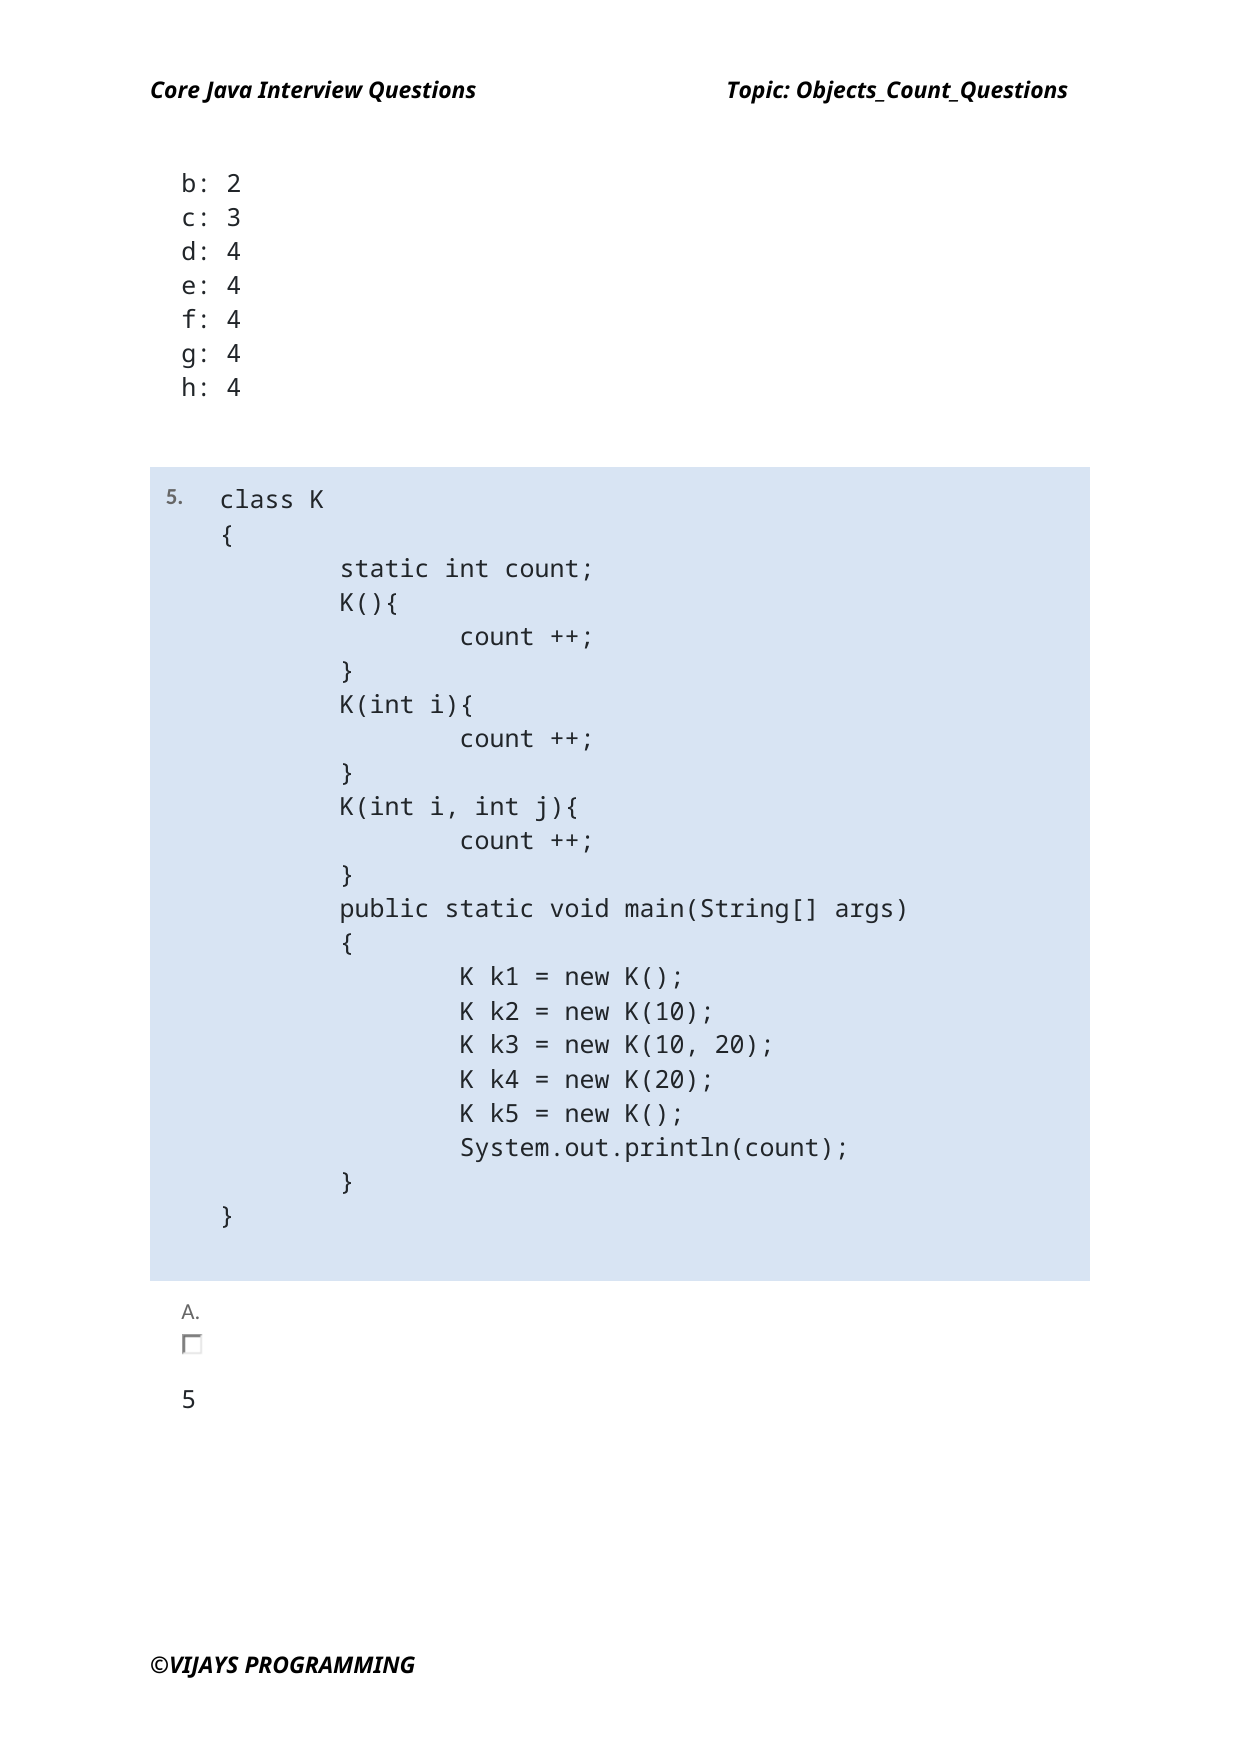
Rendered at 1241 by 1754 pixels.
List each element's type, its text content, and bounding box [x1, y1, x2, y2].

table_header [181, 1416, 242, 1463]
table_header b: 2 c: 3 d: 4 e: 4 f: 4 g: 4 h: 4 [181, 166, 241, 404]
table_header [181, 1510, 415, 1556]
table_header [181, 404, 415, 451]
table_header [181, 1463, 241, 1509]
table_header A. 5 [181, 1297, 242, 1416]
table_header 5. [150, 467, 204, 1281]
table_cell [150, 150, 1090, 467]
table_cell [150, 1281, 1090, 1572]
table_header class K { static int count; K(){ count ++; } K(int i){ count ++; } K(int i, int j){ count ++; } public static void main(String[] args) { K k1 = new K(); K k2 = new K(10); K k3 = new K(10, 20); K k4 = new K(20); K k5 = new K(); System.out.println(count); } } [204, 467, 1090, 1281]
